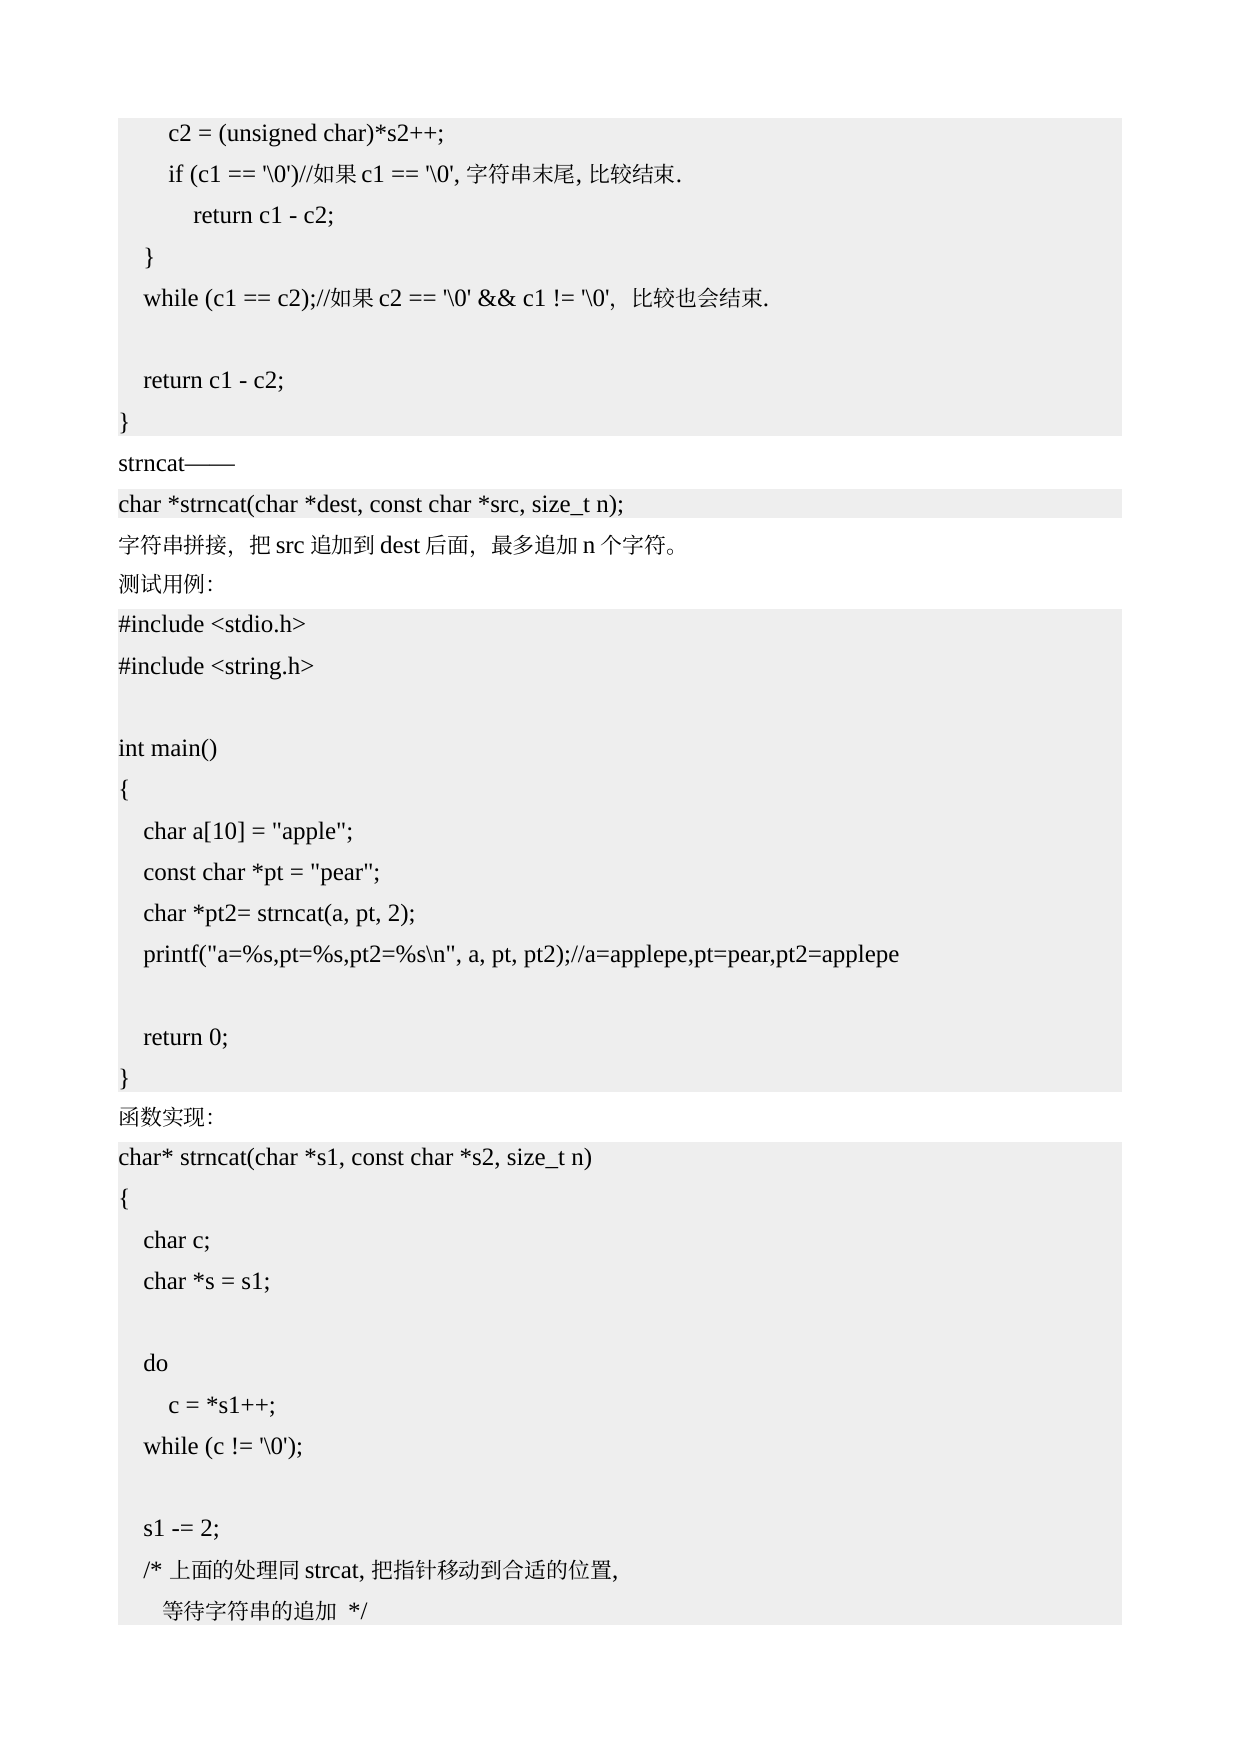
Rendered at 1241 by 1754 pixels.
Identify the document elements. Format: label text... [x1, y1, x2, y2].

text while (c != '\0'); [118, 1431, 1122, 1460]
text do [118, 1348, 1122, 1377]
text while (c1 == c2);//如果c2 == '\0' && c1 != '\0'，比较也会结束. [118, 283, 1122, 312]
text #include <stdio.h> [118, 609, 1122, 638]
text printf("a=%s,pt=%s,pt2=%s\n", a, pt, pt2);//a=applepe,pt=pear,pt2=applepe [118, 939, 1122, 968]
text c2 = (unsigned char)*s2++; [118, 118, 1122, 147]
text s1 -= 2; [118, 1513, 1122, 1542]
text 等待字符串的追加 */ [118, 1596, 1122, 1625]
text /* 上面的处理同strcat, 把指针移动到合适的位置, [118, 1555, 1122, 1583]
text } [118, 407, 1122, 436]
text { [118, 1183, 1122, 1212]
text { [118, 774, 1122, 803]
text return 0; [118, 1022, 1122, 1051]
text char *strncat(char *dest, const char *src, size_t n); [118, 489, 1122, 518]
text char* strncat(char *s1, const char *s2, size_t n) [118, 1142, 1122, 1171]
text 字符串拼接，把src追加到dest后面，最多追加n个字符。 [118, 531, 1122, 559]
text 函数实现： [118, 1104, 1122, 1130]
text c = *s1++; [118, 1390, 1122, 1418]
text char c; [118, 1225, 1122, 1253]
text int main() [118, 733, 1122, 762]
text } [118, 1063, 1122, 1092]
text return c1 - c2; [118, 201, 1122, 229]
text return c1 - c2; [118, 366, 1122, 394]
text #include <string.h> [118, 651, 1122, 679]
text char *s = s1; [118, 1266, 1122, 1295]
text const char *pt = "pear"; [118, 857, 1122, 886]
text strncat—— [118, 448, 1122, 477]
text char *pt2= strncat(a, pt, 2); [118, 898, 1122, 927]
text 测试用例： [118, 572, 1122, 597]
text char a[10] = "apple"; [118, 816, 1122, 844]
text } [118, 242, 1122, 271]
text if (c1 == '\0')//如果c1 == '\0', 字符串末尾, 比较结束. [118, 159, 1122, 188]
